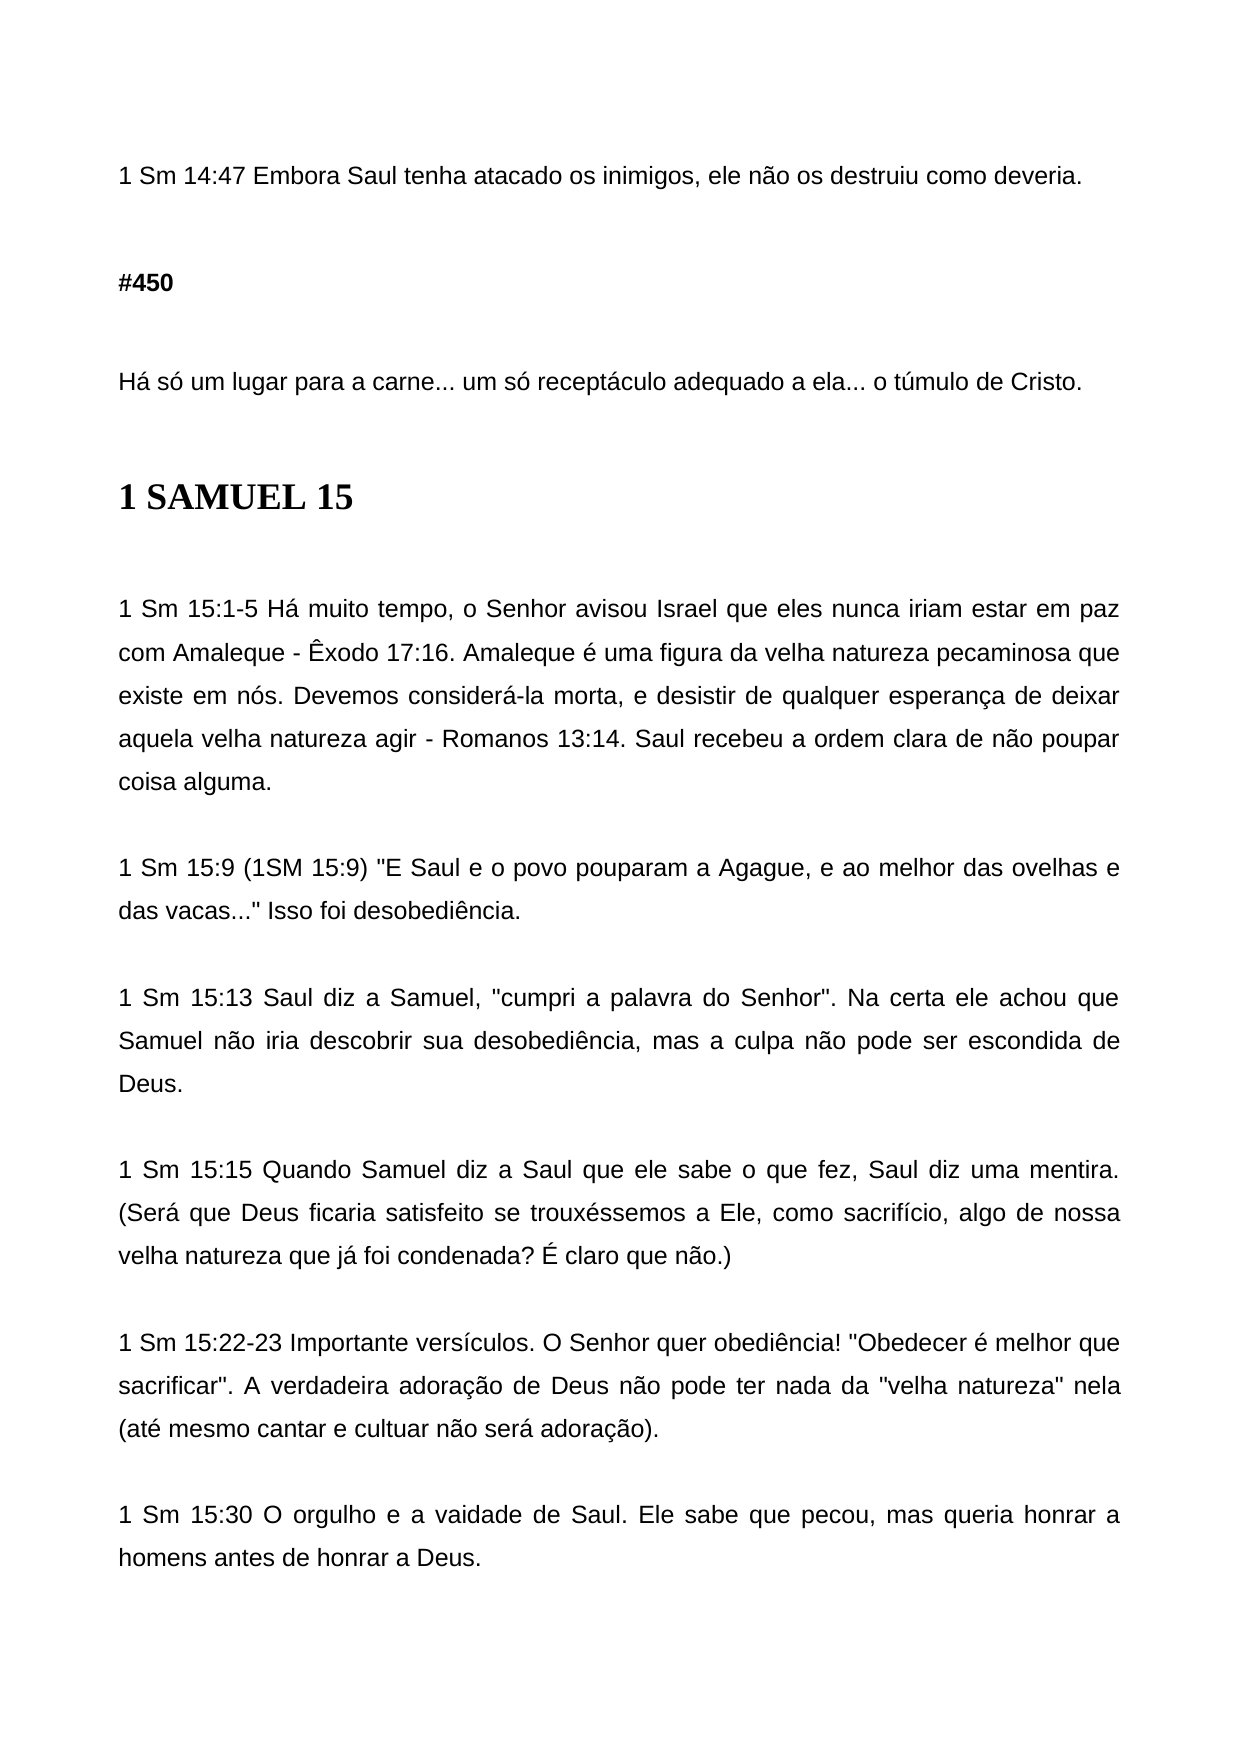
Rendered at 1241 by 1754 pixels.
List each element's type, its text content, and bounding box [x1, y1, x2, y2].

text 1 Sm 15:15 Quando Samuel diz a Saul que ele sabe o que fez, Saul diz uma mentira. (Será que Deus ficaria satisfeito se trouxéssemos a Ele, como sacrifício, algo de nossa velha natureza que já foi condenada? É claro que não.) [118, 1155, 1122, 1270]
text 1 Sm 15:13 Saul diz a Samuel, "cumpri a palavra do Senhor". Na certa ele achou que Samuel não iria descobrir sua desobediência, mas a culpa não pode ser escondida de Deus. [118, 983, 1122, 1098]
text Há só um lugar para a carne... um só receptáculo adequado a ela... o túmulo de Cristo. [118, 367, 1122, 396]
text 1 Sm 14:47 Embora Saul tenha atacado os inimigos, ele não os destruiu como deveria. [118, 161, 1122, 190]
text 1 Sm 15:1-5 Há muito tempo, o Senhor avisou Israel que eles nunca iriam estar em paz com Amaleque - Êxodo 17:16. Amaleque é uma figura da velha natureza pecaminosa que existe em nós. Devemos considerá-la morta, e desistir de qualquer esperança de deixar aquela velha natureza agir - Romanos 13:14. Saul recebeu a ordem clara de não poupar coisa alguma. [118, 594, 1122, 796]
text 1 Sm 15:22-23 Importante versículos. O Senhor quer obediência! "Obedecer é melhor que sacrificar". A verdadeira adoração de Deus não pode ter nada da "velha natureza" nela (até mesmo cantar e cultuar não será adoração). [118, 1328, 1122, 1443]
text 1 Sm 15:9 (1SM 15:9) "E Saul e o povo pouparam a Agague, e ao melhor das ovelhas e das vacas..." Isso foi desobediência. [118, 853, 1122, 925]
subtitle #450 [118, 268, 1122, 297]
subtitle 1 SAMUEL 15 [118, 474, 1122, 517]
text 1 Sm 15:30 O orgulho e a vaidade de Saul. Ele sabe que pecou, mas queria honrar a homens antes de honrar a Deus. [118, 1500, 1122, 1572]
